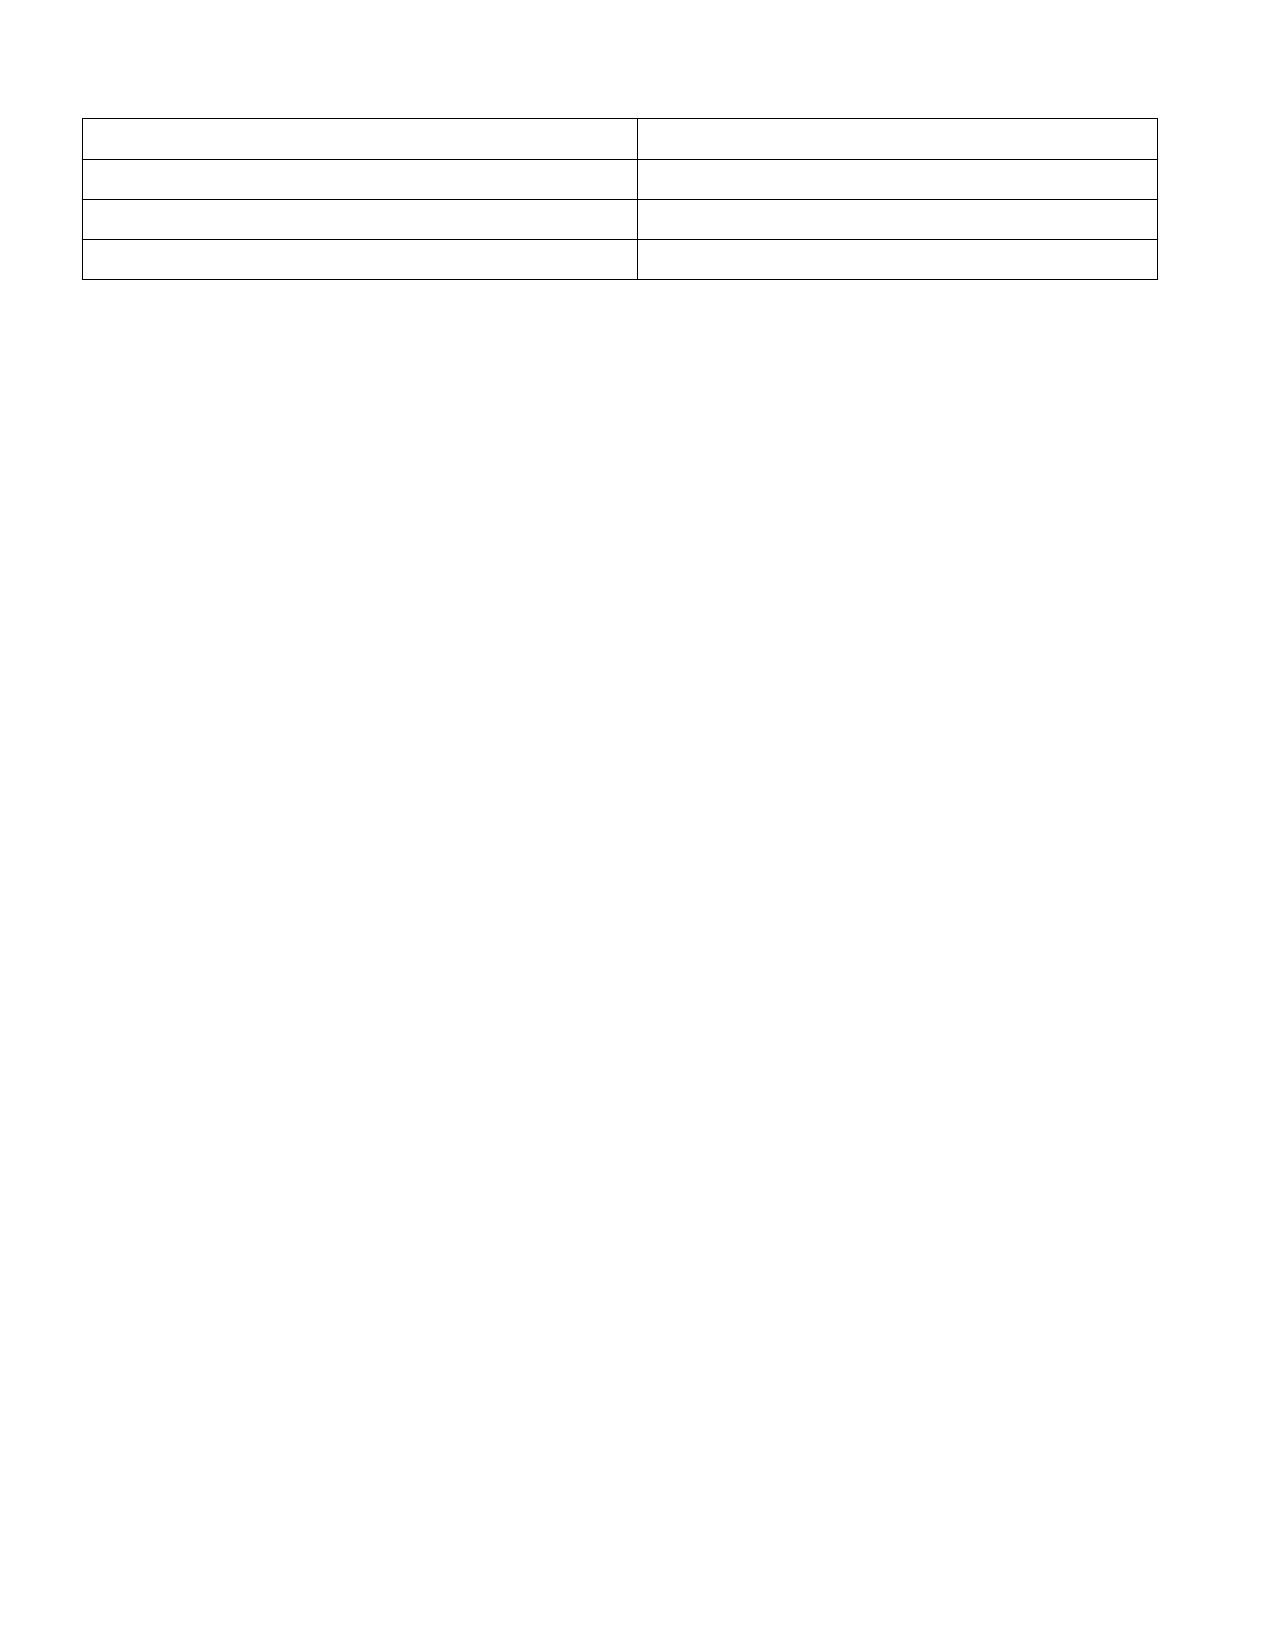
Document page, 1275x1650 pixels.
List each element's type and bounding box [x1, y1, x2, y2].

table_cell [83, 119, 637, 158]
table_cell [638, 119, 1157, 158]
table_cell [83, 200, 637, 239]
table_cell [638, 200, 1157, 239]
table_cell [83, 160, 637, 199]
table_cell [638, 240, 1157, 279]
table_cell [638, 160, 1157, 199]
table_cell [83, 240, 637, 279]
